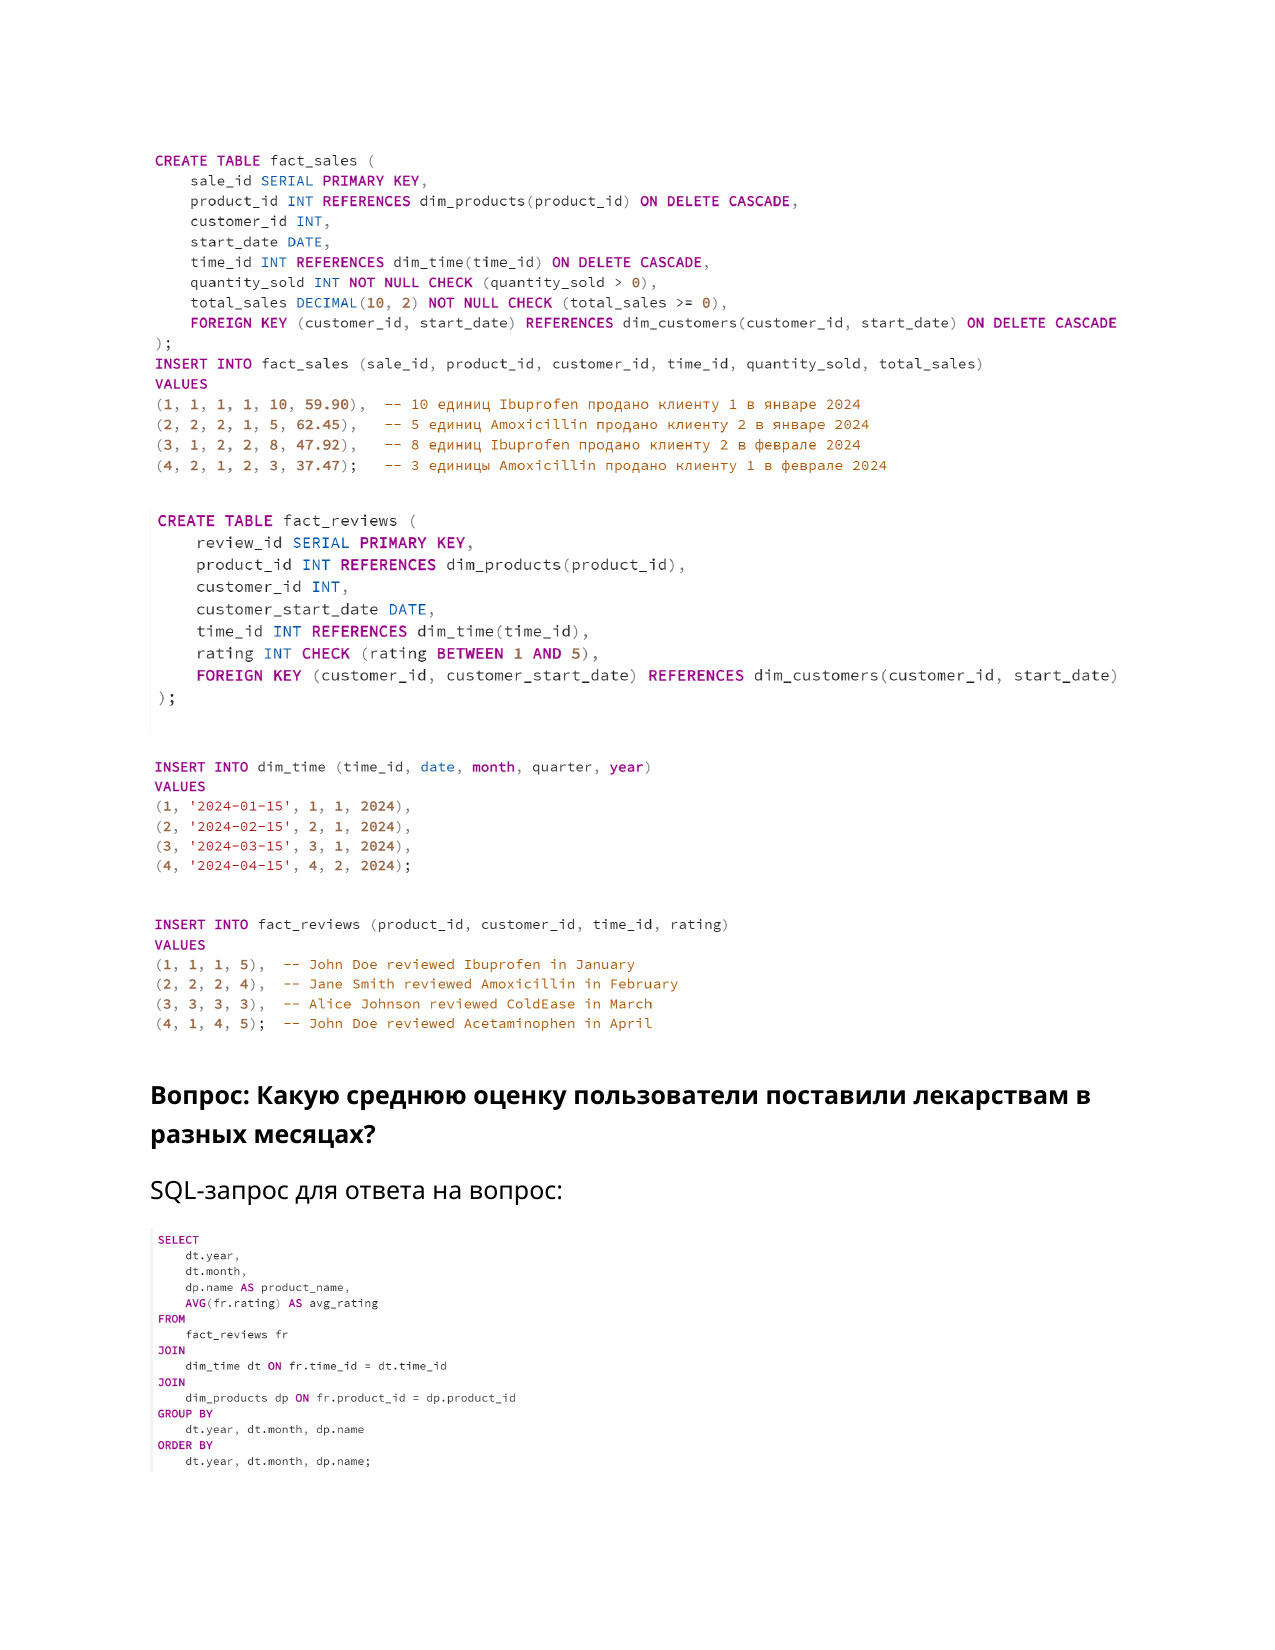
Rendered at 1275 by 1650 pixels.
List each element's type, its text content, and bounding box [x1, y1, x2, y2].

text SQL-запрос для ответа на вопрос: [150, 1173, 1125, 1207]
text Вопрос: Какую среднюю оценку пользователи поставили лекарствам в разных месяцах? [150, 1078, 1125, 1151]
